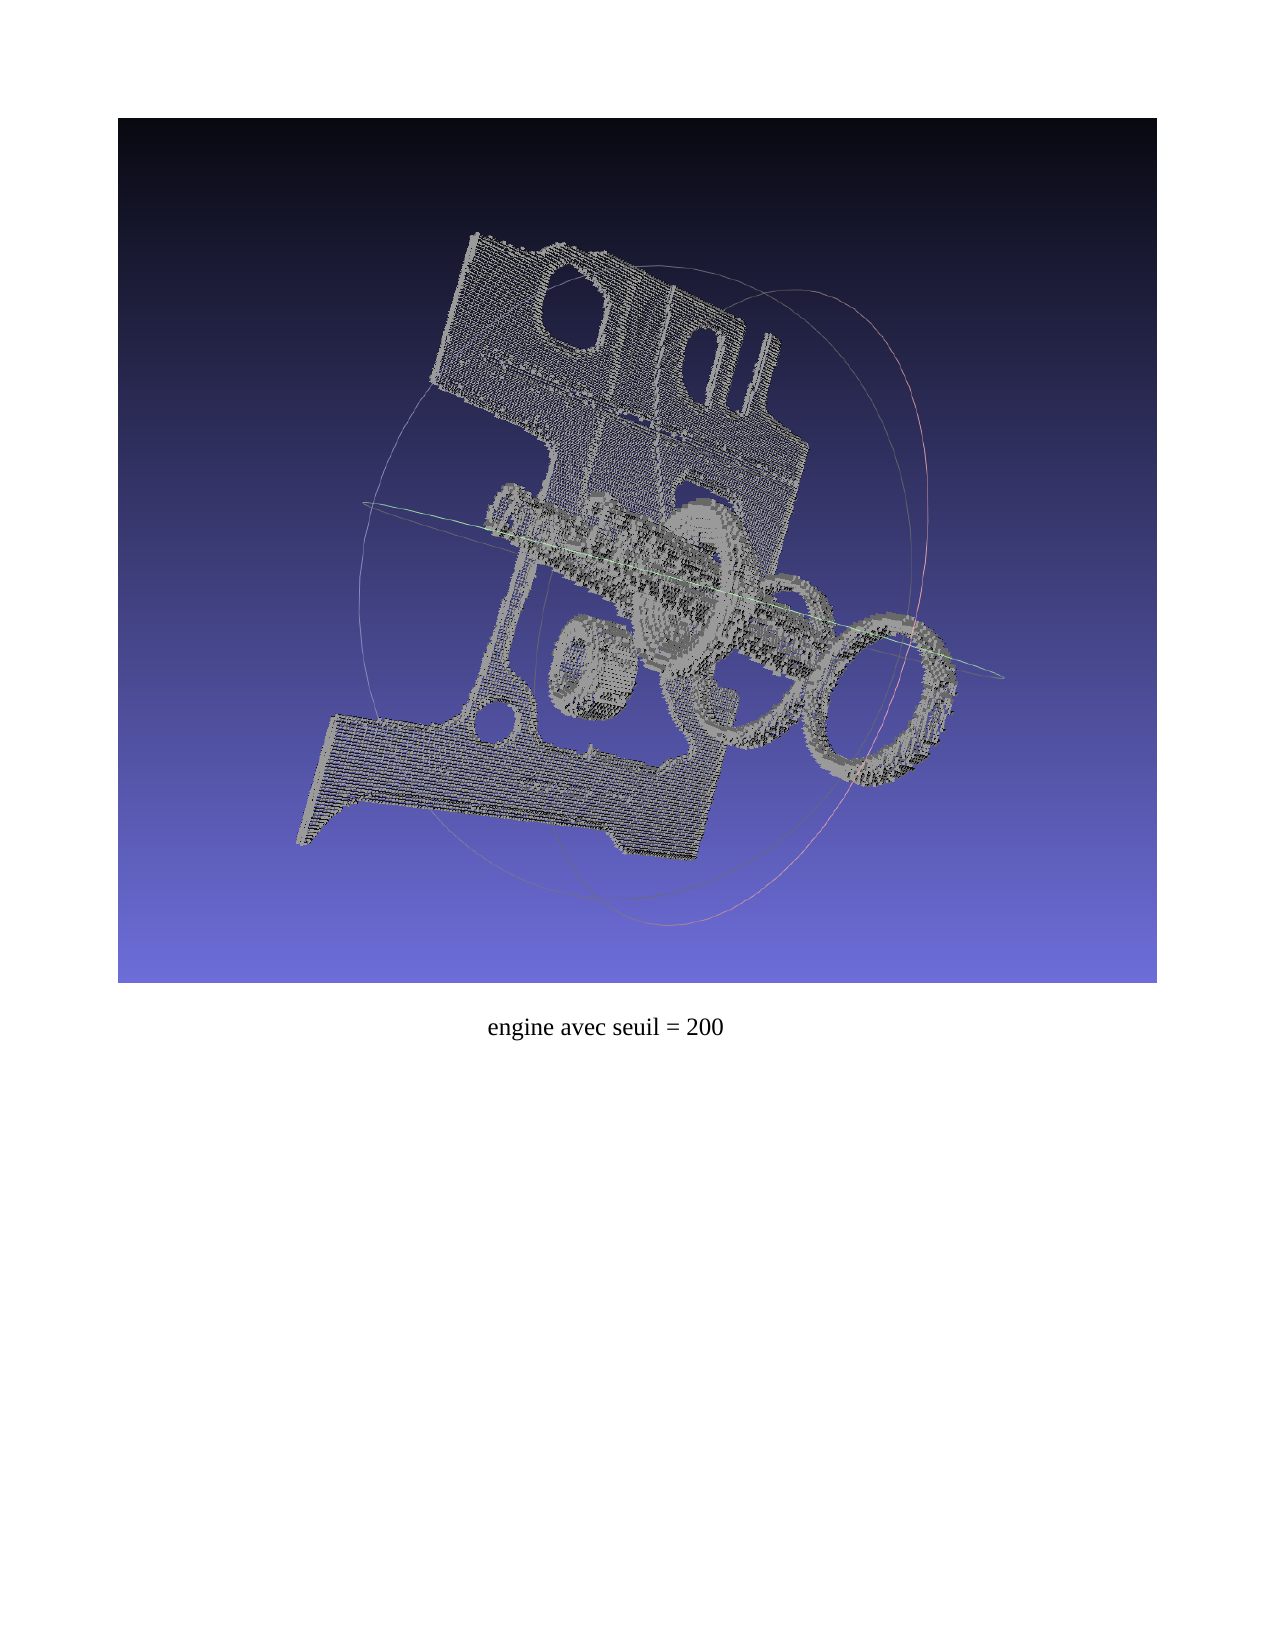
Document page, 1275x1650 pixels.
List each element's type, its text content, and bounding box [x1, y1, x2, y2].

picture [118, 118, 1157, 983]
text engine avec seuil = 200 [118, 1012, 1157, 1041]
